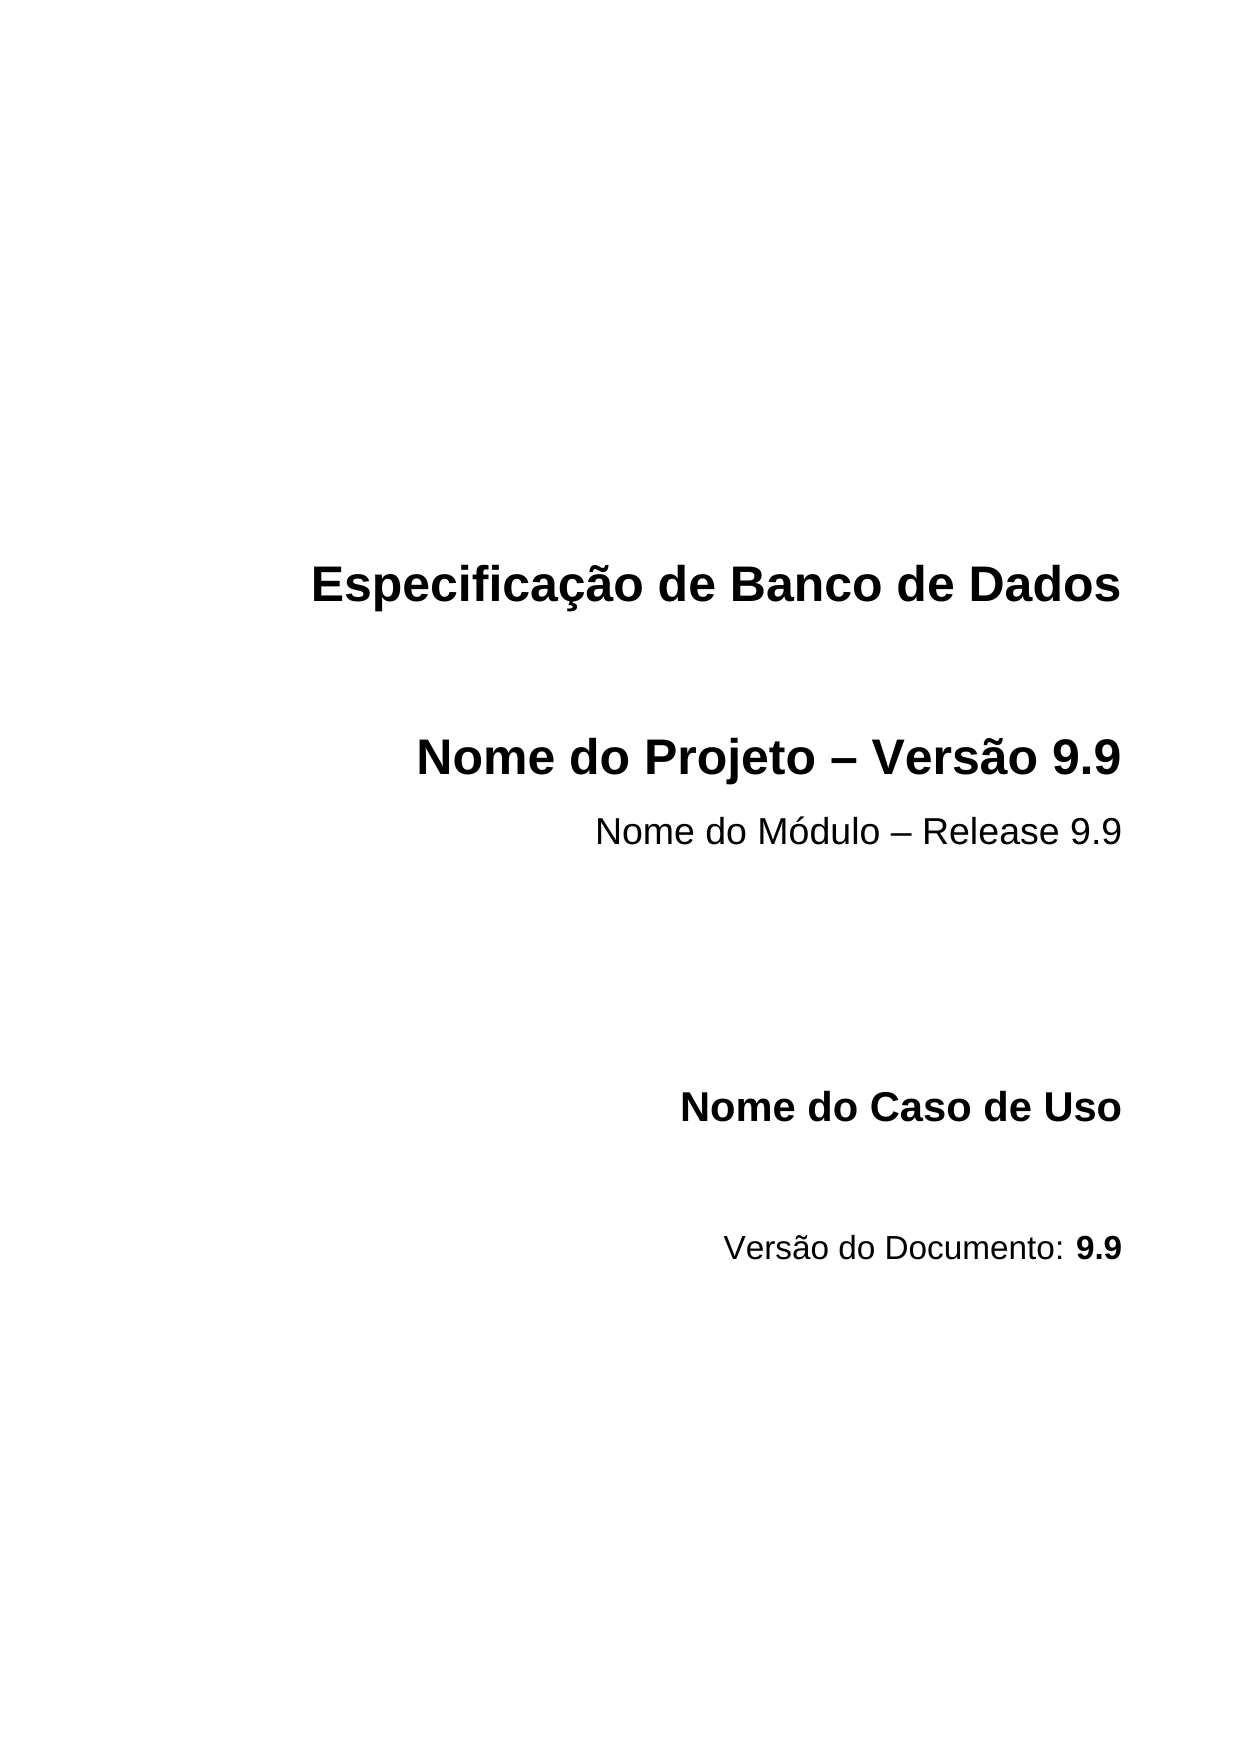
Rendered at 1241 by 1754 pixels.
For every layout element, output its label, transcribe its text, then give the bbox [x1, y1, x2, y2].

text Versão do Documento: 9.9 [118, 1228, 1122, 1266]
text Especificação de Banco de Dados [118, 554, 1122, 612]
text Nome do Caso de Uso [118, 1082, 1122, 1130]
text Nome do Projeto – Versão 9.9 [118, 727, 1122, 784]
text Nome do Módulo – Release 9.9 [118, 809, 1122, 853]
